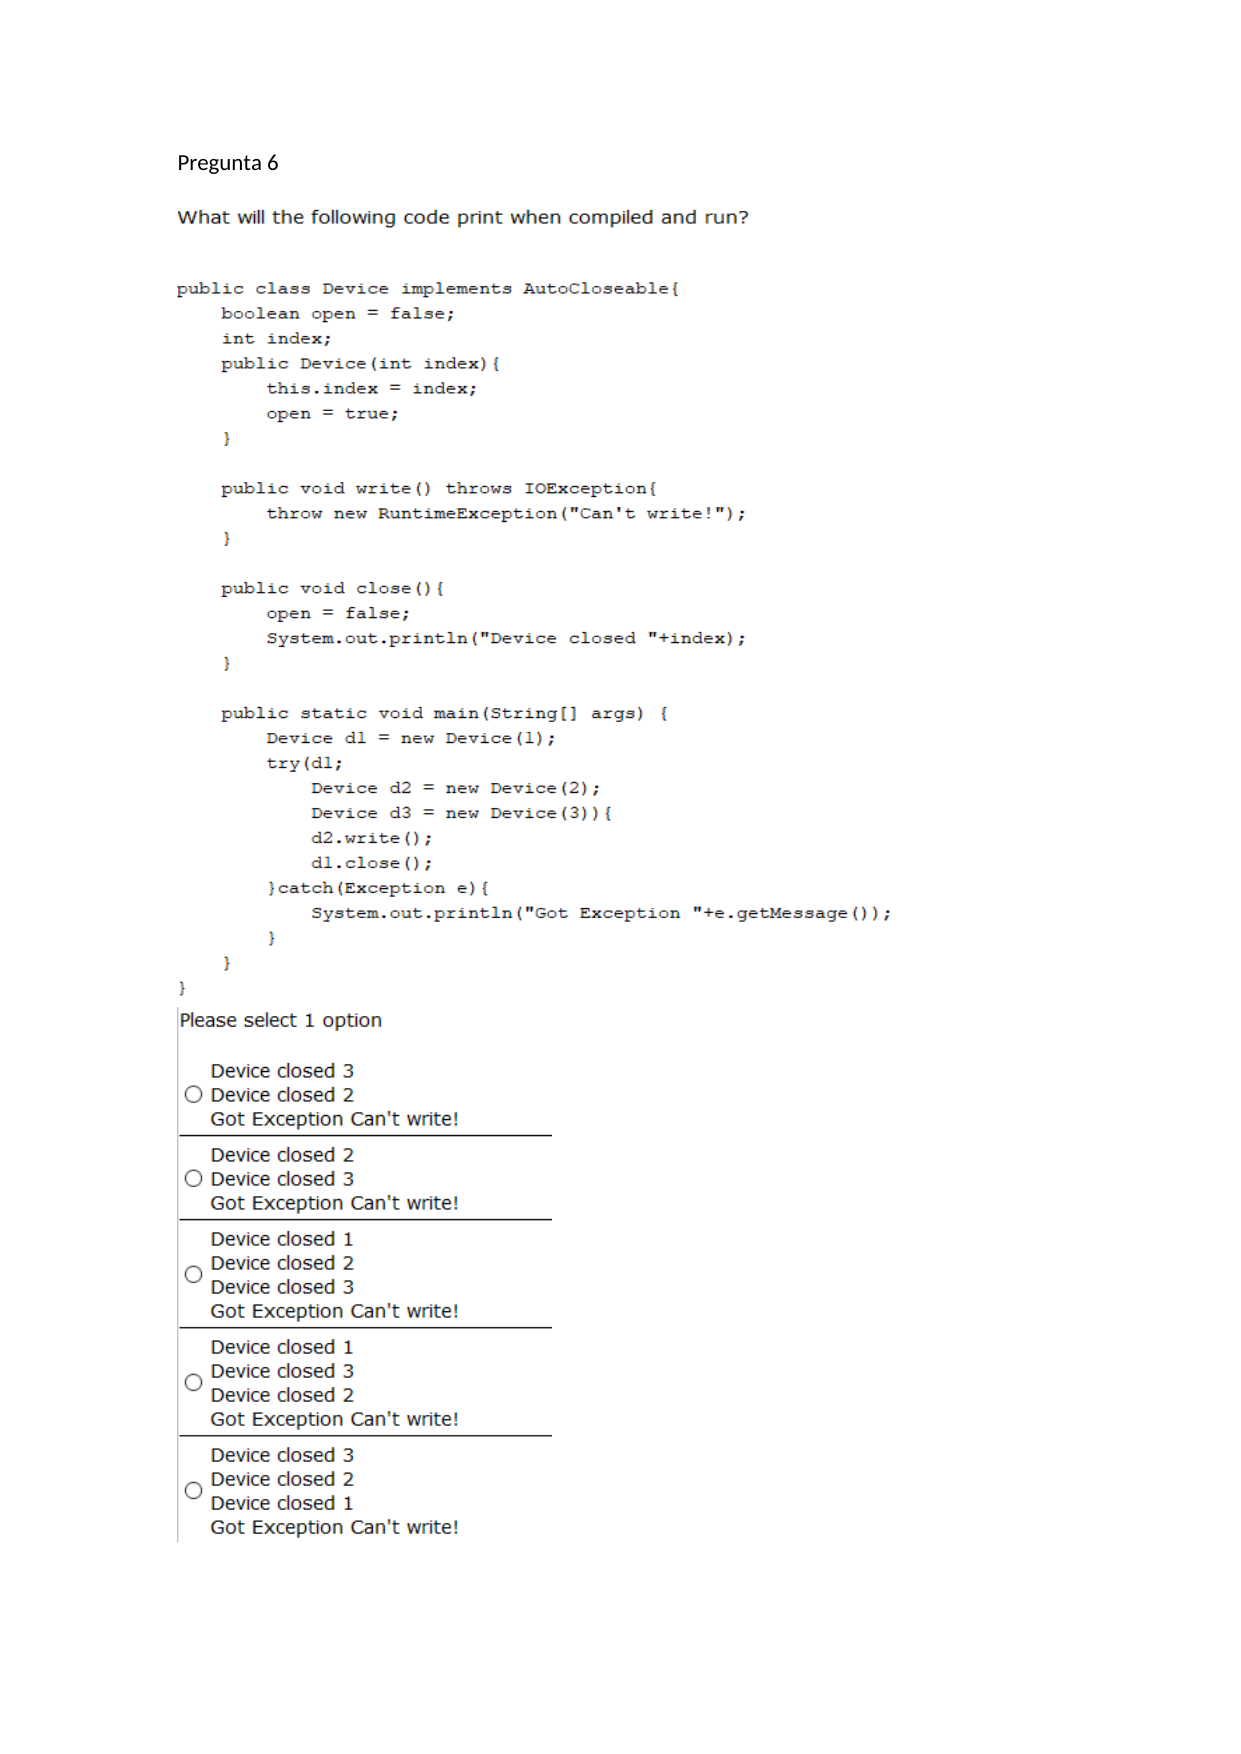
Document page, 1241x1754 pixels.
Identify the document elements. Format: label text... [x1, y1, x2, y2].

text Pregunta 6 [177, 148, 1063, 176]
picture [177, 1007, 552, 1542]
picture [177, 200, 934, 1003]
